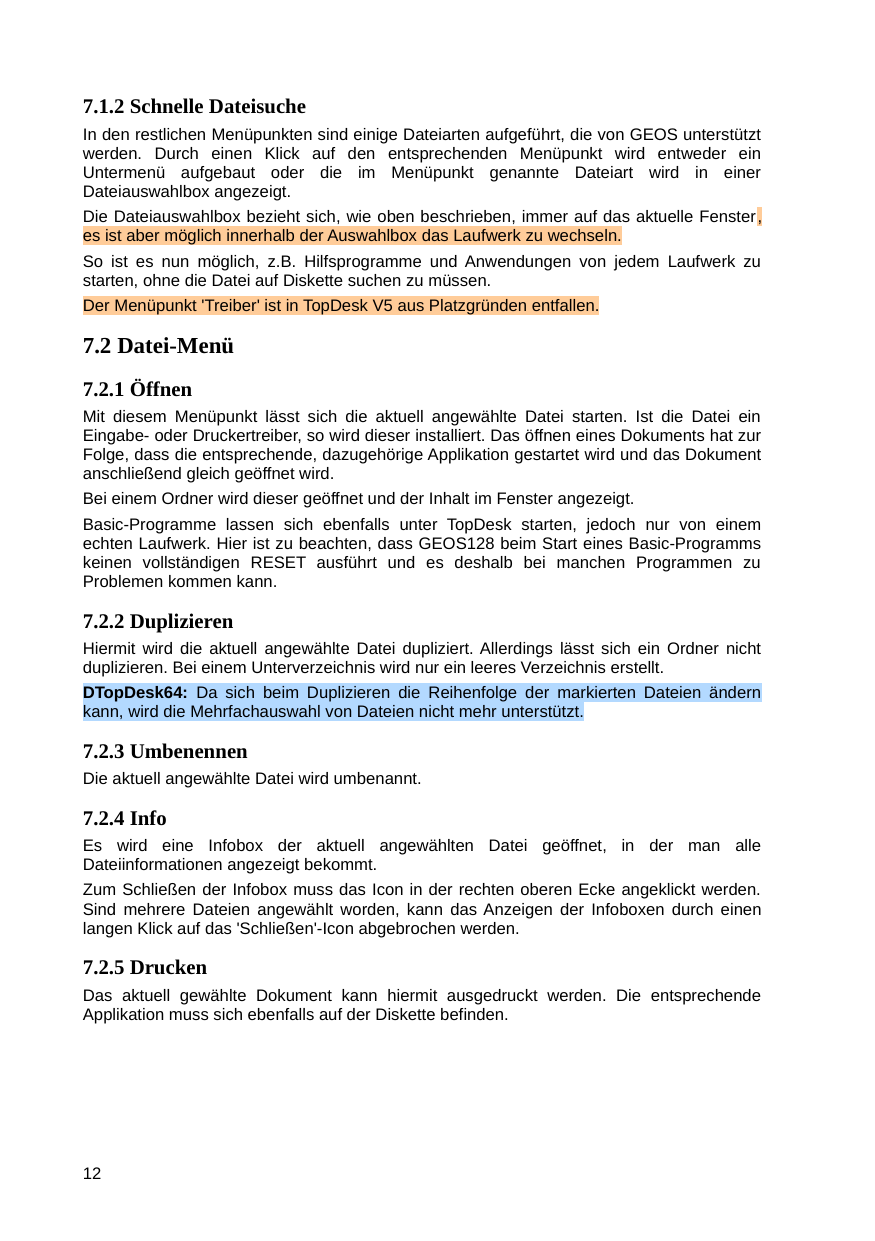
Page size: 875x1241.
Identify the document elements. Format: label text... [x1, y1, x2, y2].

subtitle 7.2 Datei-Menü [83, 332, 762, 359]
subtitle 7.2.2 Duplizieren [83, 609, 762, 633]
text In den restlichen Menüpunkten sind einige Dateiarten aufgeführt, die von GEOS unterstützt werden. Durch einen Klick auf den entsprechenden Menüpunkt wird entweder ein Untermenü aufgebaut oder die im Menüpunkt genannte Dateiart wird in einer Dateiauswahlbox angezeigt. [83, 124, 762, 201]
text Der Menüpunkt 'Treiber' ist in TopDesk V5 aus Platzgründen entfallen. [599, 296, 762, 315]
subtitle 7.2.3 Umbenennen [83, 739, 762, 763]
text DTopDesk64: Da sich beim Duplizieren die Reihenfolge der markierten Dateien ändern kann, wird die Mehrfachauswahl von Dateien nicht mehr unterstützt. [584, 702, 762, 721]
subtitle 7.2.5 Drucken [83, 955, 762, 979]
text Hiermit wird die aktuell angewählte Datei dupliziert. Allerdings lässt sich ein Ordner nicht duplizieren. Bei einem Unterverzeichnis wird nur ein leeres Verzeichnis erstellt. [83, 639, 762, 677]
text Es wird eine Infobox der aktuell angewählten Datei geöffnet, in der man alle Dateiinformationen angezeigt bekommt. [83, 836, 762, 874]
text Die aktuell angewählte Datei wird umbenannt. [83, 769, 762, 788]
subtitle 7.2.4 Info [83, 806, 762, 830]
text Die Dateiauswahlbox bezieht sich, wie oben beschrieben, immer auf das aktuelle Fenster, es ist aber möglich innerhalb der Auswahlbox das Laufwerk zu wechseln. [83, 207, 762, 245]
text Bei einem Ordner wird dieser geöffnet und der Inhalt im Fenster angezeigt. [83, 489, 762, 508]
text So ist es nun möglich, z.B. Hilfsprogramme und Anwendungen von jedem Laufwerk zu starten, ohne die Datei auf Diskette suchen zu müssen. [83, 251, 762, 290]
text Basic-Programme lassen sich ebenfalls unter TopDesk starten, jedoch nur von einem echten Laufwerk. Hier ist zu beachten, dass GEOS128 beim Start eines Basic-Programms keinen vollständigen RESET ausführt und es deshalb bei manchen Programmen zu Problemen kommen kann. [83, 514, 762, 591]
text Mit diesem Menüpunkt lässt sich die aktuell angewählte Datei starten. Ist die Datei ein Eingabe- oder Druckertreiber, so wird dieser installiert. Das öffnen eines Dokuments hat zur Folge, dass die entsprechende, dazugehörige Applikation gestartet wird und das Dokument anschließend gleich geöffnet wird. [83, 407, 762, 483]
text Zum Schließen der Infobox muss das Icon in der rechten oberen Ecke angeklickt werden. Sind mehrere Dateien angewählt worden, kann das Anzeigen der Infoboxen durch einen langen Klick auf das 'Schließen'-Icon abgebrochen werden. [83, 880, 762, 938]
text Das aktuell gewählte Dokument kann hiermit ausgedruckt werden. Die entsprechende Applikation muss sich ebenfalls auf der Diskette befinden. [83, 985, 762, 1024]
subtitle 7.2.1 Öffnen [83, 377, 762, 401]
subtitle 7.1.2 Schnelle Dateisuche [83, 94, 762, 118]
